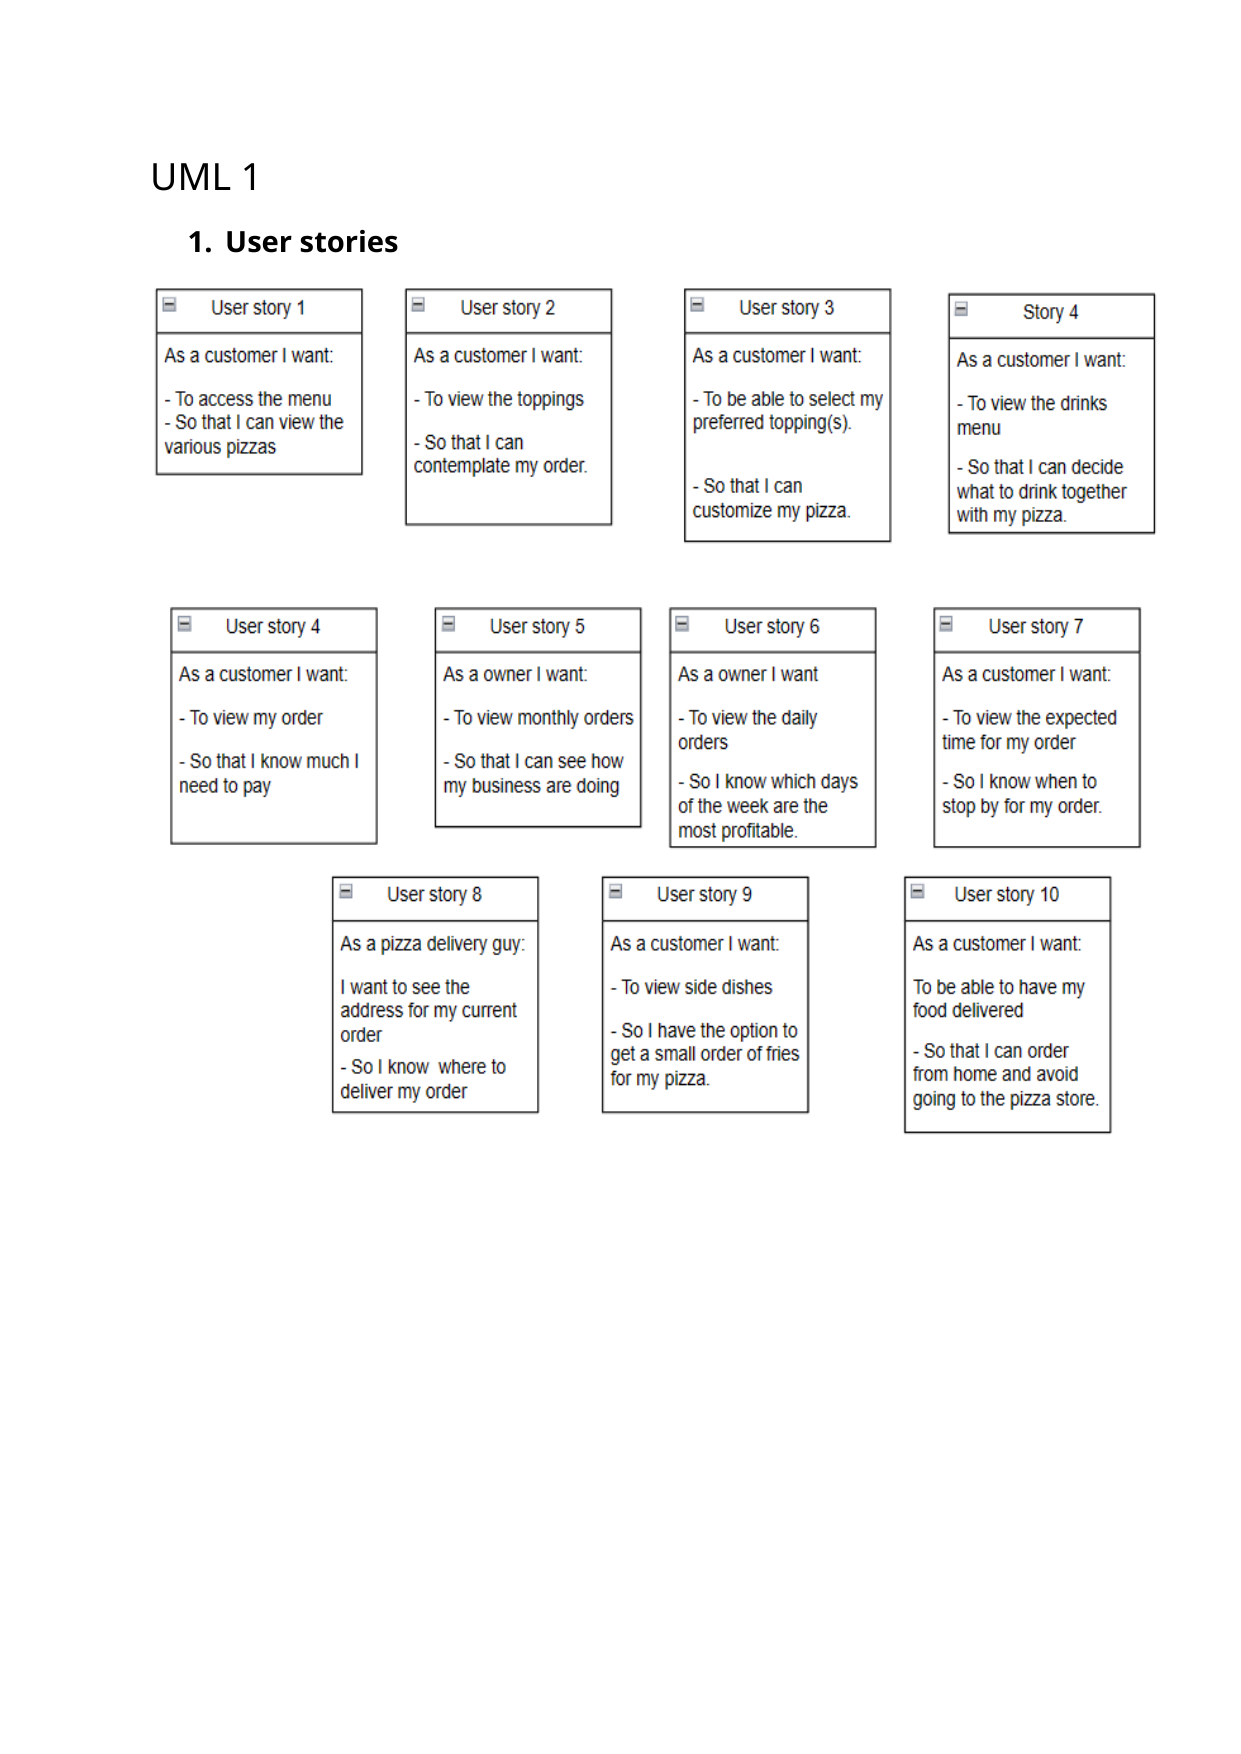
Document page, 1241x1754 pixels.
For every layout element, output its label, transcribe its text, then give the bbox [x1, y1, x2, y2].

list User stories [187, 221, 1090, 261]
text UML 1 [150, 150, 1090, 201]
